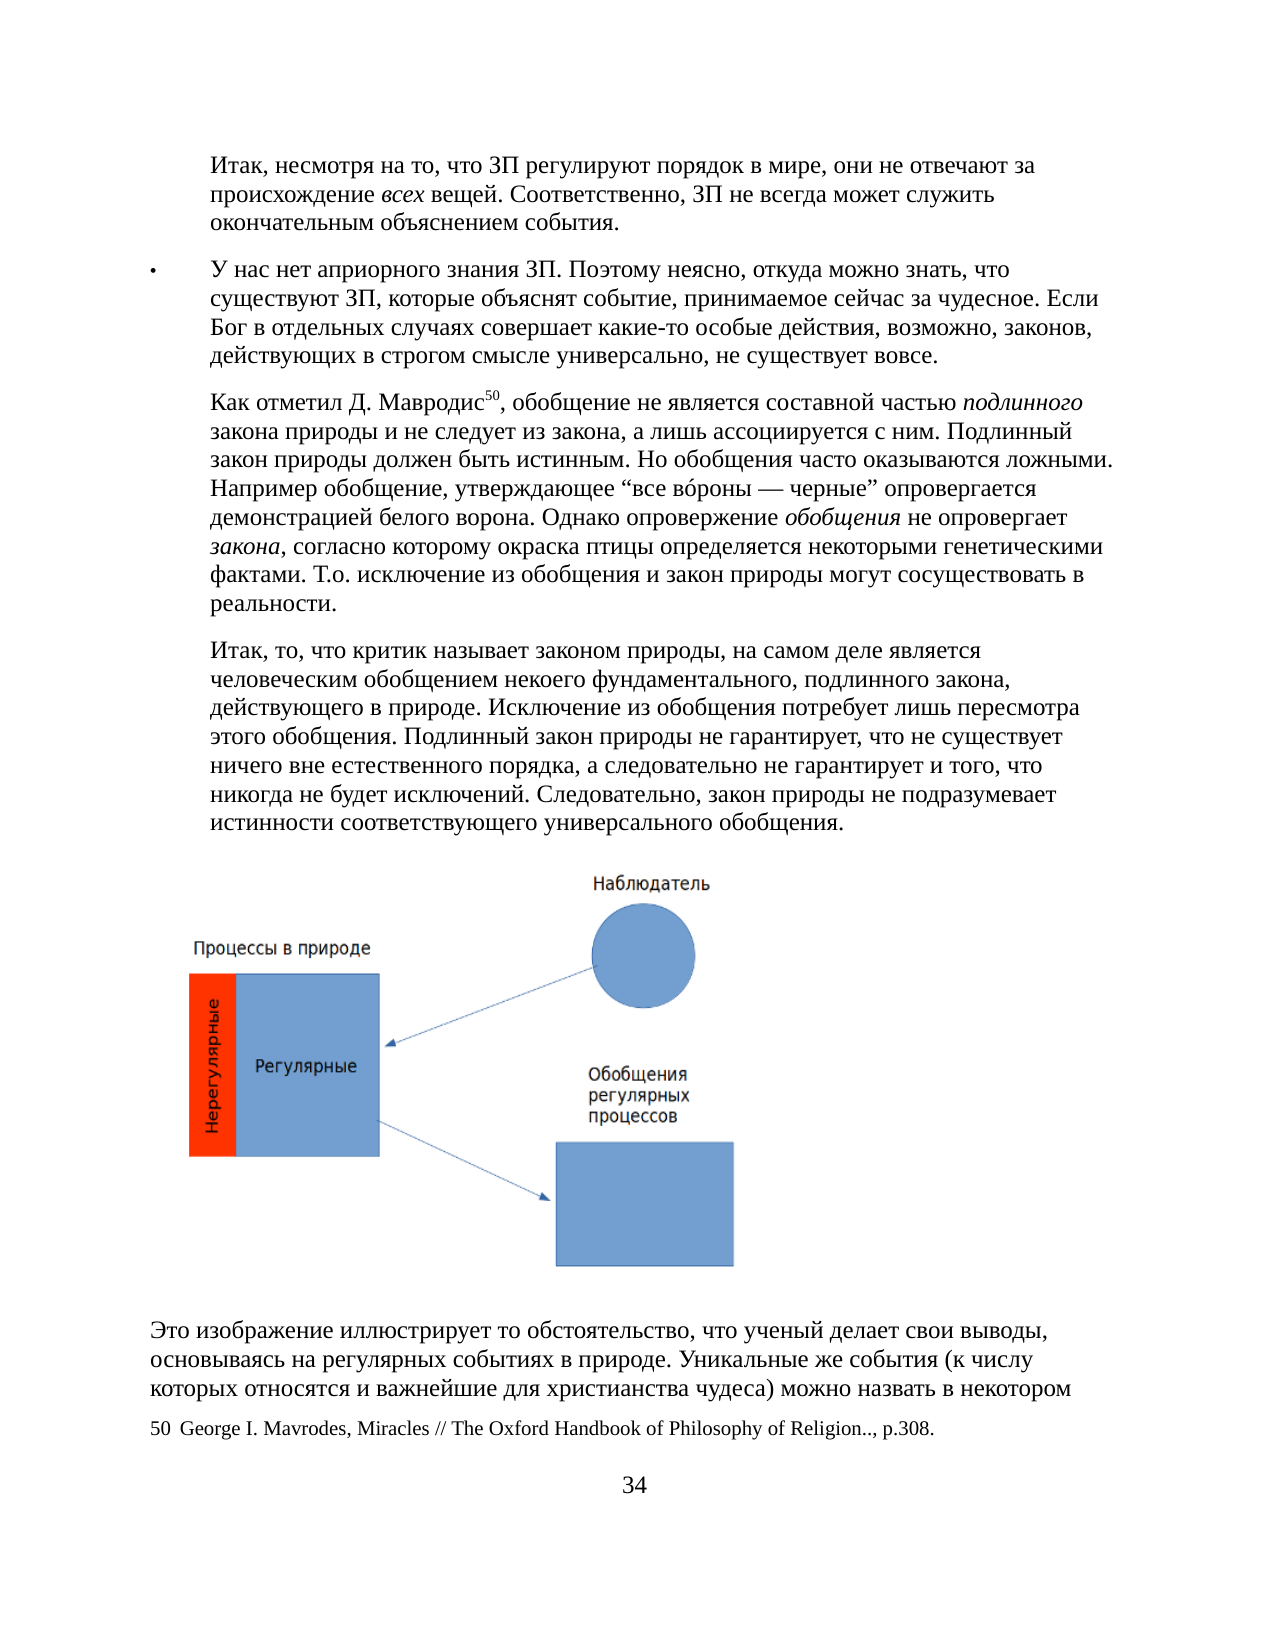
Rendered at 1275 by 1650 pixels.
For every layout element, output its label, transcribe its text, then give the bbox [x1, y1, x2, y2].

list У нас нет априорного знания ЗП. Поэтому неясно, откуда можно знать, что существуют ЗП, которые объяснят событие, принимаемое сейчас за чудесное. Если Бог в отдельных случаях совершает какие-то особые действия, возможно, законов, действующих в строгом смысле универсально, не существует вовсе. [150, 254, 1125, 369]
picture [150, 845, 775, 1307]
list George I. Mavrodes, Miracles // The Oxford Handbook of Philosophy of Religion.., p.308. [150, 1416, 1125, 1440]
list Как отметил Д. Мавродис, обобщение не является составной частью подлинного закона природы и не следует из закона, а лишь ассоциируется с ним. Подлинный закон природы должен быть истинным. Но обобщения часто оказываются ложными. Например обобщение, утверждающее “все вóроны — черные” опровергается демонстрацией белого ворона. Однако опровержение обобщения не опровергает закона, согласно которому окраска птицы определяется некоторыми генетическими фактами. Т.о. исключение из обобщения и закон природы могут сосуществовать в реальности. [150, 387, 1125, 617]
list Итак, то, что критик называет законом природы, на самом деле является человеческим обобщением некоего фундаментального, подлинного закона, действующего в природе. Исключение из обобщения потребует лишь пересмотра этого обобщения. Подлинный закон природы не гарантирует, что не существует ничего вне естественного порядка, а следовательно не гарантирует и того, что никогда не будет исключений. Следовательно, закон природы не подразумевает истинности соответствующего универсального обобщения. [150, 635, 1125, 836]
list Итак, несмотря на то, что ЗП регулируют порядок в мире, они не отвечают за происхождение всех вещей. Соответственно, ЗП не всегда может служить окончательным объяснением события. [150, 150, 1125, 236]
text Это изображение иллюстрирует то обстоятельство, что ученый делает свои выводы, основываясь на регулярных событиях в природе. Уникальные же события (к числу которых относятся и важнейшие для христианства чудеса) можно назвать в некотором [150, 1315, 1125, 1401]
